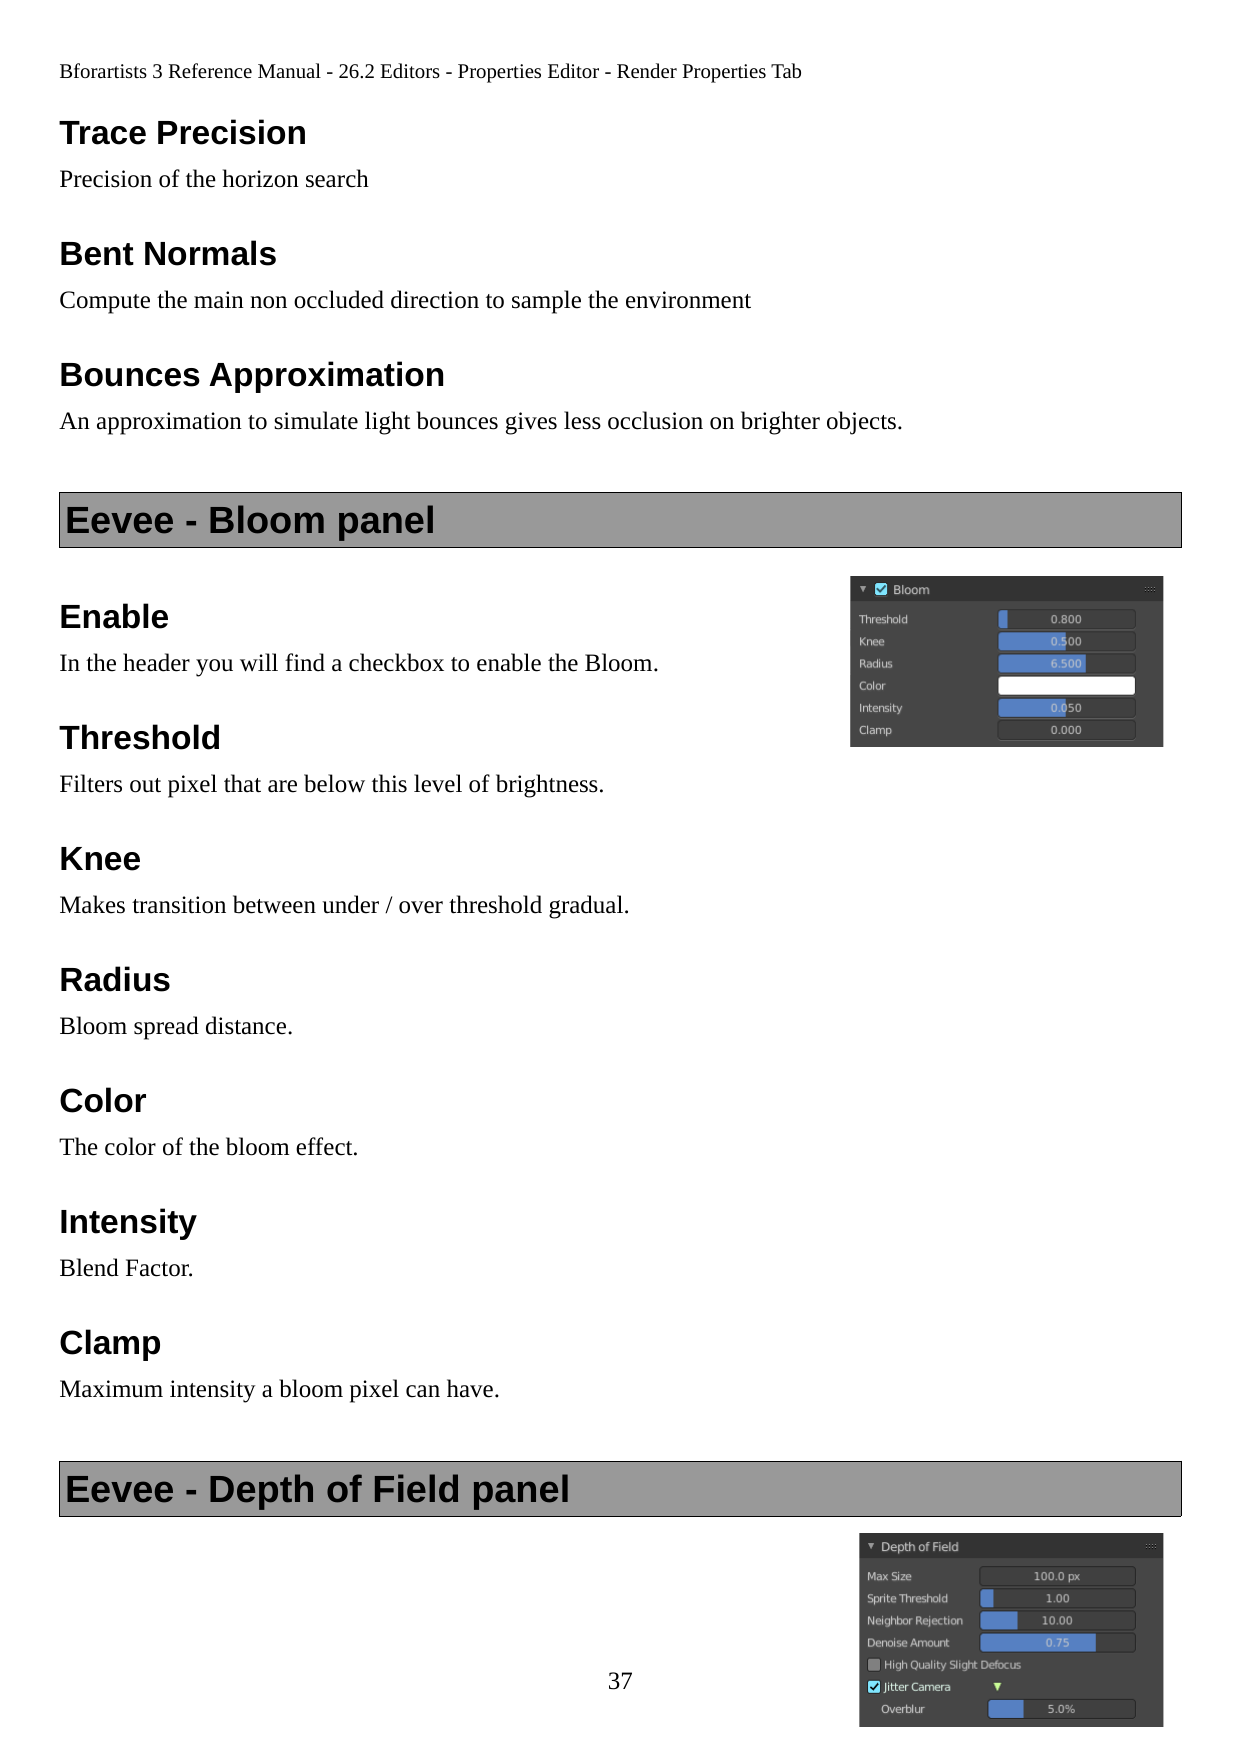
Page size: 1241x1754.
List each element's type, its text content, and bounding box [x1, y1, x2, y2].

subtitle Color [59, 1081, 1181, 1120]
subtitle Trace Precision [59, 113, 1181, 151]
subtitle Radius [59, 960, 1181, 999]
text Filters out pixel that are below this level of brightness. [59, 769, 1181, 798]
picture [859, 1533, 1164, 1727]
table_header Eevee - Depth of Field panel [60, 1462, 1181, 1516]
text In the header you will find a checkbox to enable the Bloom. [59, 648, 850, 677]
text Precision of the horizon search [59, 164, 1181, 192]
subtitle Bent Normals [59, 234, 1181, 272]
subtitle Threshold [59, 718, 1181, 757]
text Makes transition between under / over threshold gradual. [59, 890, 1181, 919]
subtitle Knee [59, 839, 1181, 878]
text Maximum intensity a bloom pixel can have. [59, 1374, 1181, 1403]
subtitle [1164, 597, 1181, 636]
text Compute the main non occluded direction to sample the environment [59, 285, 1181, 313]
subtitle Intensity [59, 1202, 1181, 1241]
text An approximation to simulate light bounces gives less occlusion on brighter objects. [59, 406, 1181, 434]
subtitle Clamp [59, 1323, 1181, 1362]
picture [850, 576, 1164, 747]
table_header Eevee - Bloom panel [60, 493, 1181, 547]
subtitle Bounces Approximation [59, 355, 1181, 393]
text The color of the bloom effect. [59, 1132, 1181, 1161]
text Bloom spread distance. [59, 1011, 1181, 1040]
subtitle Enable [59, 597, 850, 636]
text Blend Factor. [59, 1253, 1181, 1282]
